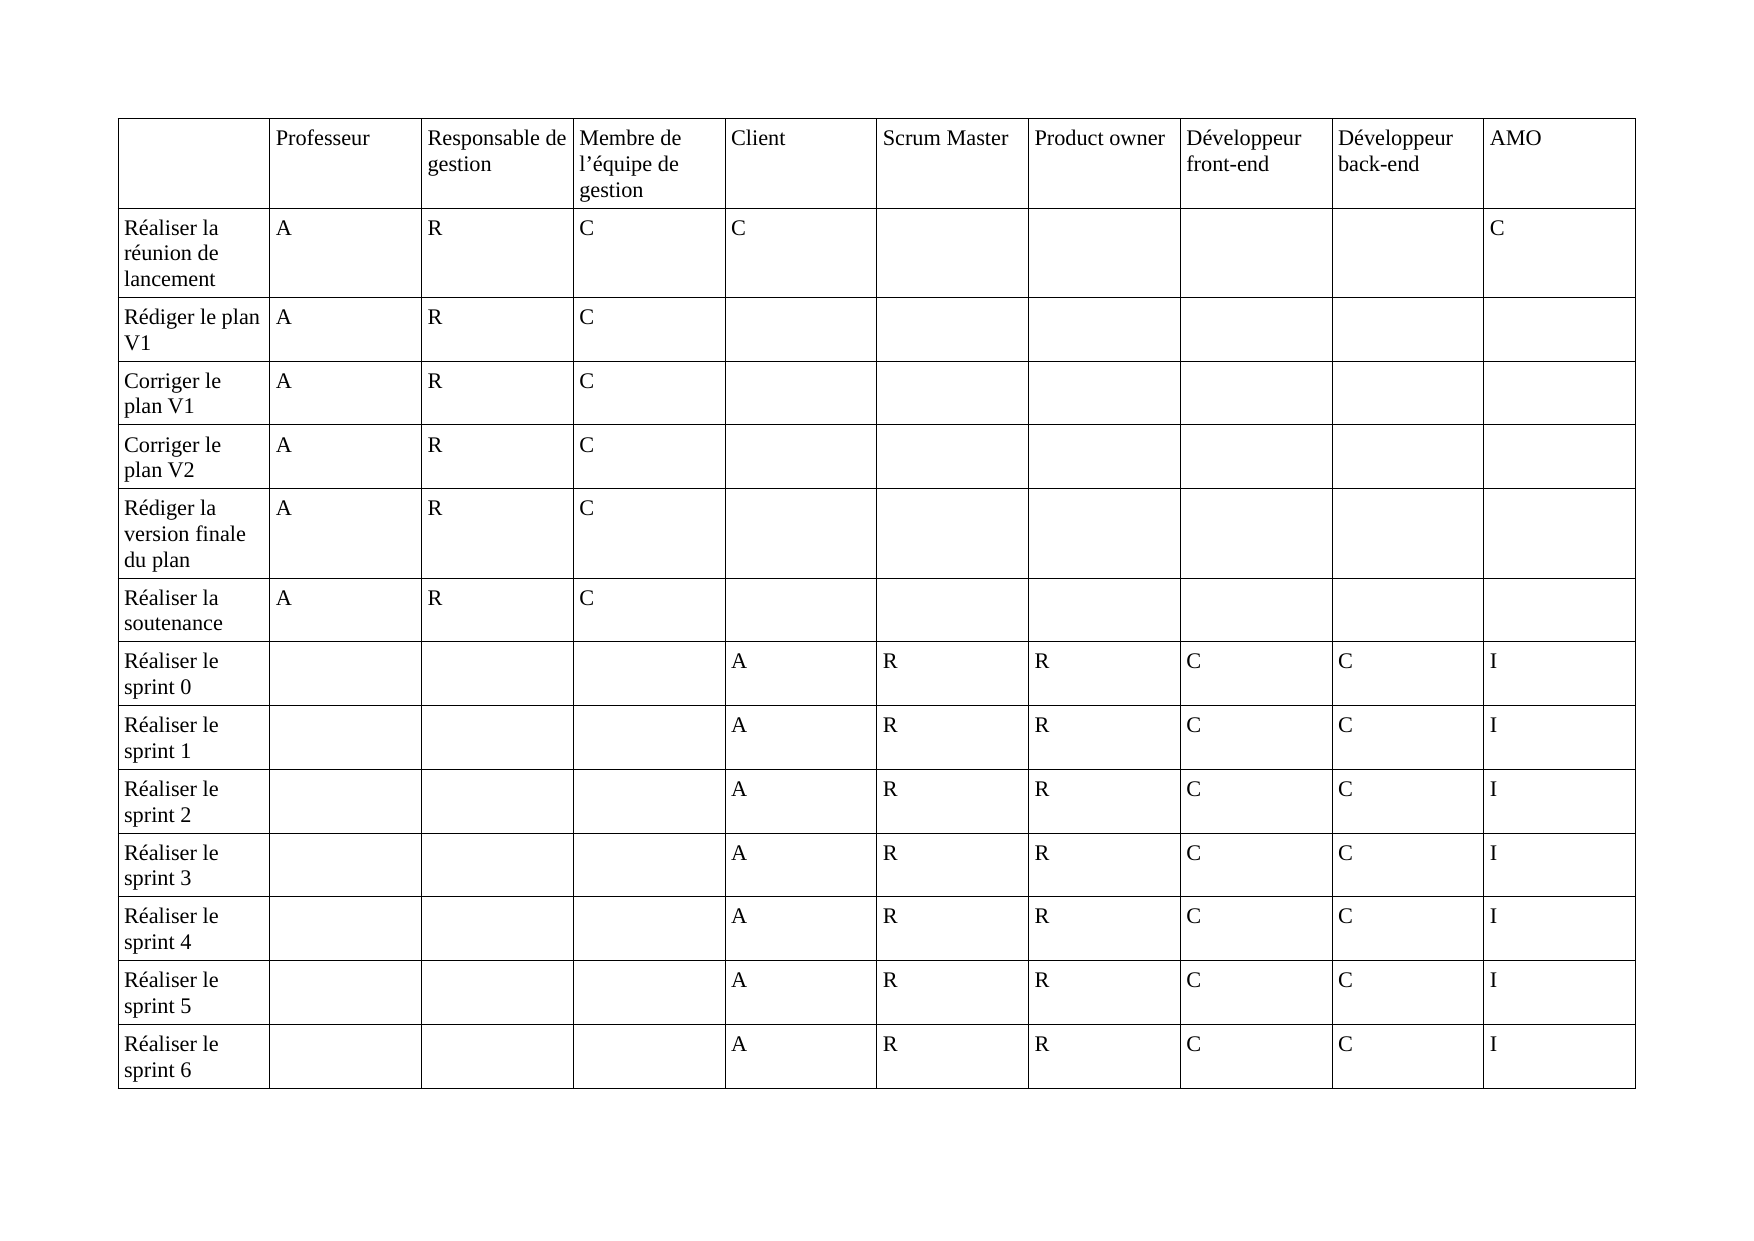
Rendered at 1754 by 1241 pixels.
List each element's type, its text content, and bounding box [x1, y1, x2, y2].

table_cell R [877, 897, 1028, 960]
table_cell [1029, 298, 1180, 361]
table_cell A [726, 1025, 876, 1087]
table_cell [270, 834, 421, 896]
table_header Responsable de gestion [422, 119, 573, 207]
table_cell R [1029, 1025, 1180, 1087]
table_cell [1333, 579, 1483, 641]
table_cell [270, 897, 421, 960]
table_header Membre de l’équipe de gestion [574, 119, 725, 207]
table_cell A [270, 579, 421, 641]
table_cell [877, 489, 1028, 577]
table_cell C [574, 579, 725, 641]
table_cell C [1181, 706, 1332, 769]
table_cell A [726, 706, 876, 769]
table_cell C [1181, 961, 1332, 1024]
table_cell A [270, 298, 421, 361]
table_cell C [574, 298, 725, 361]
table_cell C [1181, 642, 1332, 705]
table_header Développeur back-end [1333, 119, 1483, 207]
table_cell A [726, 897, 876, 960]
table_cell [877, 425, 1028, 488]
table_cell I [1484, 897, 1635, 960]
table_cell [1333, 362, 1483, 424]
table_cell [270, 642, 421, 705]
table_cell [422, 642, 573, 705]
table_cell [1029, 579, 1180, 641]
table_cell R [422, 425, 573, 488]
table_cell R [422, 362, 573, 424]
table_cell [1181, 209, 1332, 297]
table_cell A [270, 425, 421, 488]
table_header Client [726, 119, 876, 207]
table_cell [270, 770, 421, 832]
table_cell [726, 489, 876, 577]
table_cell C [1333, 897, 1483, 960]
table_cell [1484, 298, 1635, 361]
table_cell A [270, 489, 421, 577]
table_cell [1484, 579, 1635, 641]
table_cell [574, 834, 725, 896]
table_cell [422, 770, 573, 832]
table_cell [422, 1025, 573, 1087]
table_cell I [1484, 770, 1635, 832]
table_cell [1333, 298, 1483, 361]
table_cell C [1333, 770, 1483, 832]
table_cell Réaliser le sprint 4 [119, 897, 269, 960]
table_cell R [877, 706, 1028, 769]
table_cell [1029, 362, 1180, 424]
table_cell [1484, 425, 1635, 488]
table_header Développeur front-end [1181, 119, 1332, 207]
table_cell [574, 642, 725, 705]
table_cell I [1484, 834, 1635, 896]
table_cell [1333, 425, 1483, 488]
table_cell R [1029, 706, 1180, 769]
table_cell Rédiger la version finale du plan [119, 489, 269, 577]
table_cell [574, 770, 725, 832]
table_cell C [574, 489, 725, 577]
table_cell I [1484, 961, 1635, 1024]
table_cell I [1484, 1025, 1635, 1087]
table_cell C [1333, 834, 1483, 896]
table_cell [877, 209, 1028, 297]
table_cell [877, 298, 1028, 361]
table_cell [270, 961, 421, 1024]
table_cell [574, 961, 725, 1024]
table_cell R [1029, 642, 1180, 705]
table_cell Corriger le plan V1 [119, 362, 269, 424]
table_cell [270, 1025, 421, 1087]
table_cell [1484, 489, 1635, 577]
table_cell [1333, 209, 1483, 297]
table_cell R [422, 298, 573, 361]
table_cell Réaliser la réunion de lancement [119, 209, 269, 297]
table_cell Corriger le plan V2 [119, 425, 269, 488]
table_cell [877, 362, 1028, 424]
table_cell C [574, 425, 725, 488]
table_cell A [726, 834, 876, 896]
table_header [119, 119, 269, 207]
table_cell R [422, 579, 573, 641]
table_cell [1029, 489, 1180, 577]
table_cell R [877, 642, 1028, 705]
table_cell [1181, 489, 1332, 577]
table_cell [1181, 579, 1332, 641]
table_cell [726, 579, 876, 641]
table_cell [574, 897, 725, 960]
table_cell I [1484, 642, 1635, 705]
table_header AMO [1484, 119, 1635, 207]
table_cell [1333, 489, 1483, 577]
table_cell C [1181, 770, 1332, 832]
table_cell C [574, 209, 725, 297]
table_cell [1484, 362, 1635, 424]
table_cell [1181, 362, 1332, 424]
table_cell Rédiger le plan V1 [119, 298, 269, 361]
table_cell [574, 1025, 725, 1087]
table_cell [422, 961, 573, 1024]
table_header Product owner [1029, 119, 1180, 207]
table_cell [1181, 298, 1332, 361]
table_cell R [1029, 834, 1180, 896]
table_cell A [726, 642, 876, 705]
table_cell C [1333, 1025, 1483, 1087]
table_cell A [270, 362, 421, 424]
table_cell Réaliser le sprint 6 [119, 1025, 269, 1087]
table_cell A [726, 770, 876, 832]
table_cell Réaliser le sprint 2 [119, 770, 269, 832]
table_cell C [1484, 209, 1635, 297]
table_cell C [1333, 961, 1483, 1024]
table_cell [270, 706, 421, 769]
table_cell C [1181, 897, 1332, 960]
table_cell [1181, 425, 1332, 488]
table_cell R [1029, 961, 1180, 1024]
table_cell A [726, 961, 876, 1024]
table_cell Réaliser le sprint 5 [119, 961, 269, 1024]
table_cell C [574, 362, 725, 424]
table_cell I [1484, 706, 1635, 769]
table_header Scrum Master [877, 119, 1028, 207]
table_cell R [422, 209, 573, 297]
table_header Professeur [270, 119, 421, 207]
table_cell [422, 706, 573, 769]
table_cell C [1333, 642, 1483, 705]
table_cell R [1029, 897, 1180, 960]
table_cell R [877, 770, 1028, 832]
table_cell A [270, 209, 421, 297]
table_cell [726, 425, 876, 488]
table_cell [877, 579, 1028, 641]
table_cell Réaliser le sprint 1 [119, 706, 269, 769]
table_cell R [877, 961, 1028, 1024]
table_cell [726, 298, 876, 361]
table_cell [574, 706, 725, 769]
table_cell [422, 897, 573, 960]
table_cell C [1333, 706, 1483, 769]
table_cell [422, 834, 573, 896]
table_cell C [1181, 834, 1332, 896]
table_cell Réaliser la soutenance [119, 579, 269, 641]
table_cell [726, 362, 876, 424]
table_cell C [1181, 1025, 1332, 1087]
table_cell Réaliser le sprint 0 [119, 642, 269, 705]
table_cell C [726, 209, 876, 297]
table_cell R [877, 834, 1028, 896]
table_cell [1029, 425, 1180, 488]
table_cell Réaliser le sprint 3 [119, 834, 269, 896]
table_cell R [877, 1025, 1028, 1087]
table_cell R [422, 489, 573, 577]
table_cell R [1029, 770, 1180, 832]
table_cell [1029, 209, 1180, 297]
